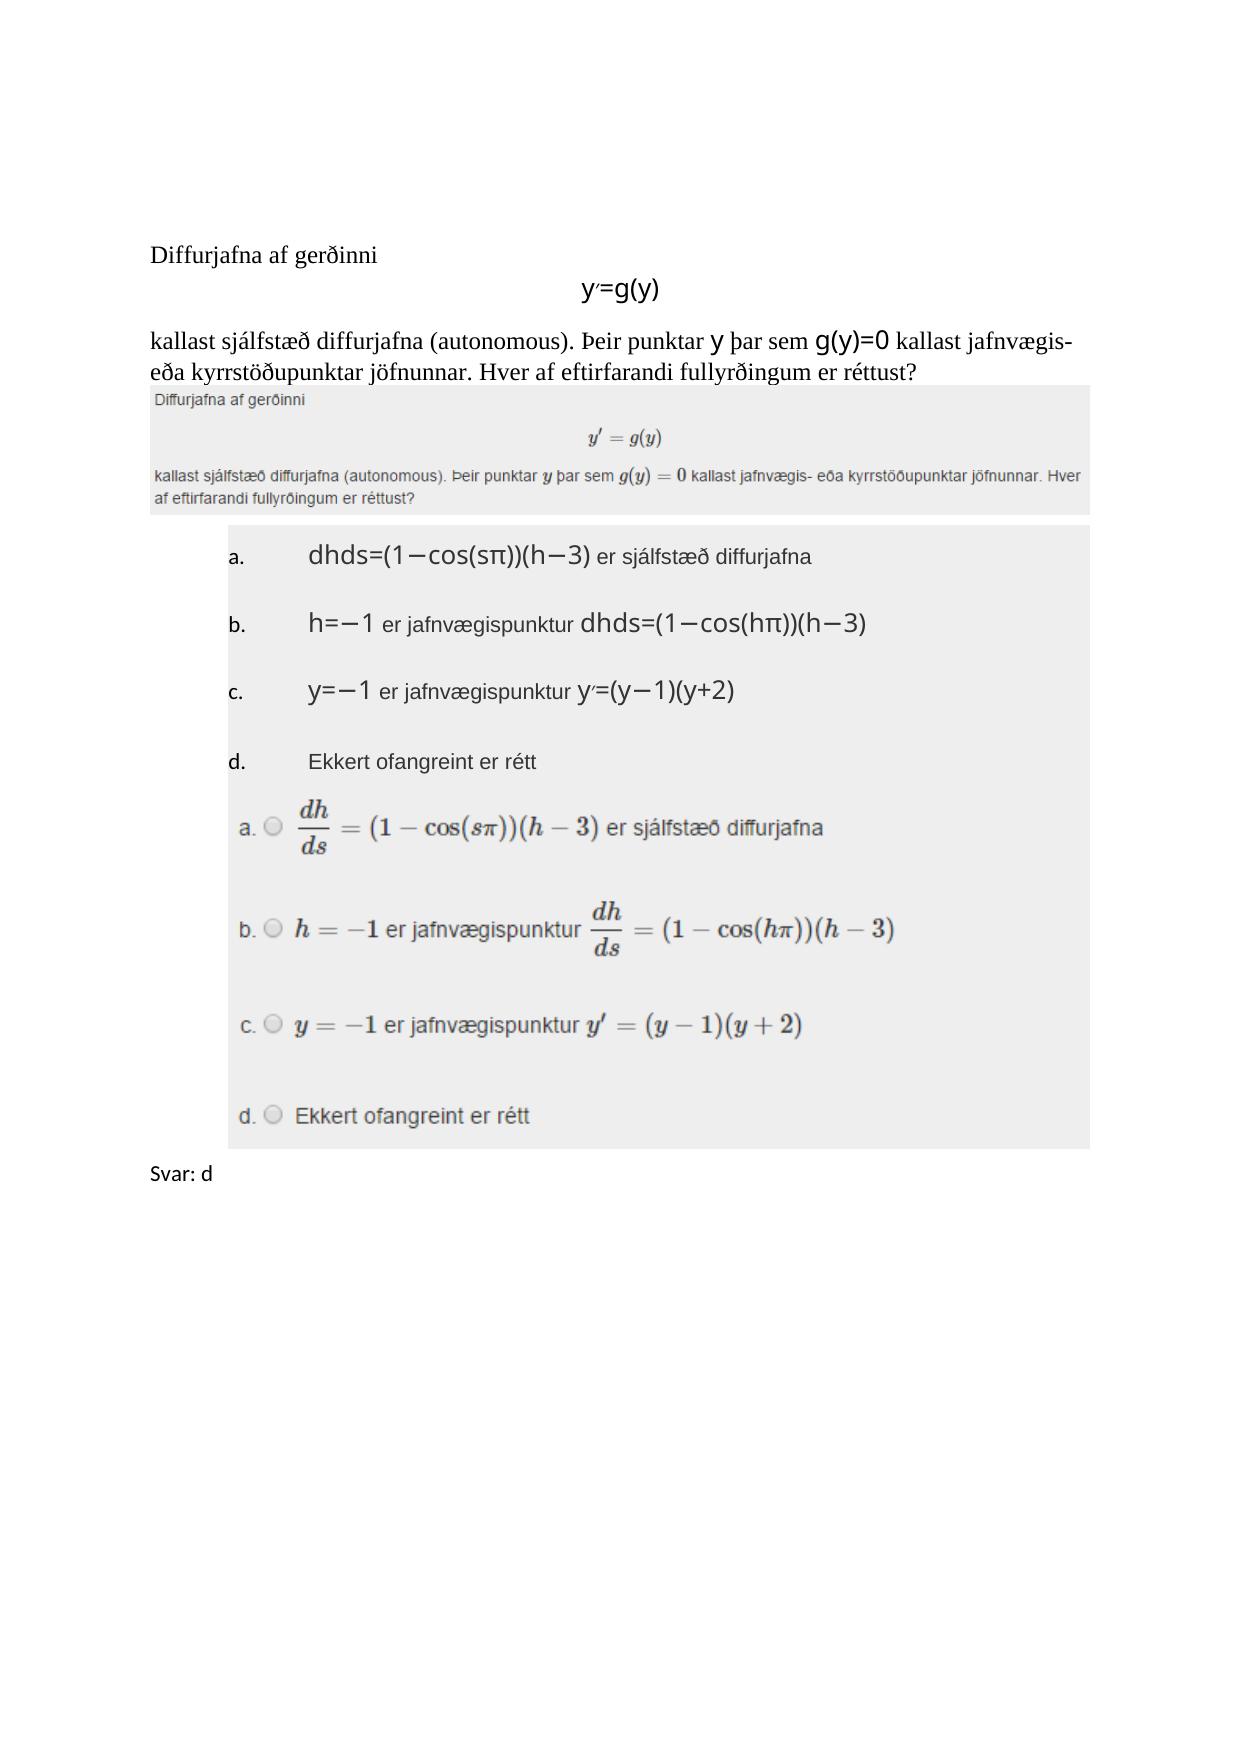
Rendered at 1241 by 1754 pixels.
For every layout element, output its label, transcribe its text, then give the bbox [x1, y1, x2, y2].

text Svar: d [150, 1159, 1090, 1187]
text Diffurjafna af gerðinni [150, 240, 1090, 269]
list dhds=(1−cos(sπ))(h−3) er sjálfstæð diffurjafna [228, 525, 1090, 572]
text kallast sjálfstæð diffurjafna (autonomous). Þeir punktar y þar sem g(y)=0 kallast jafnvægis- eða kyrrstöðupunktar jöfnunnar. Hver af eftirfarandi fullyrðingum er réttust? [150, 321, 1090, 385]
list h=−1 er jafnvægispunktur dhds=(1−cos(hπ))(h−3) [228, 593, 1090, 640]
list y=−1 er jafnvægispunktur y′=(y−1)(y+2) [228, 661, 1090, 707]
list Ekkert ofangreint er rétt [228, 728, 1090, 775]
text y′=g(y) [150, 269, 1090, 305]
